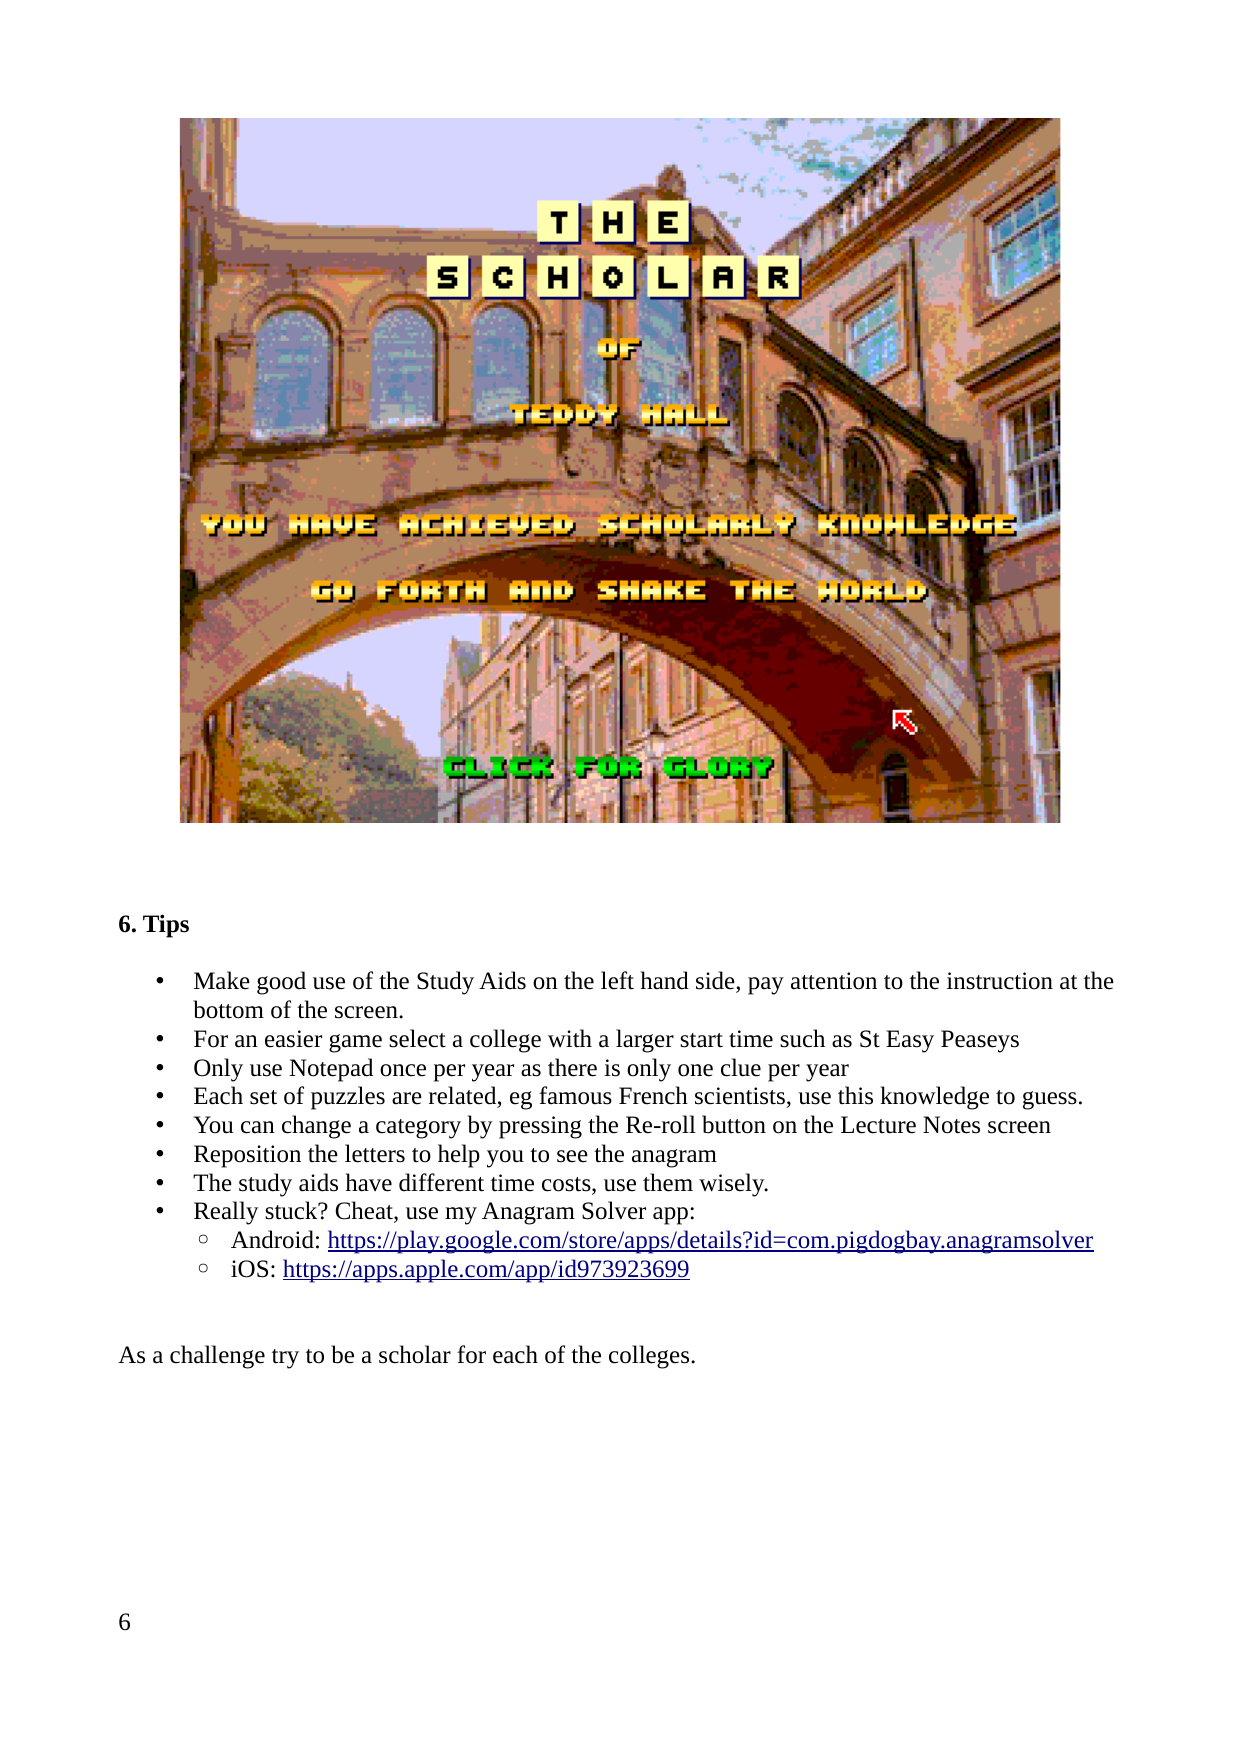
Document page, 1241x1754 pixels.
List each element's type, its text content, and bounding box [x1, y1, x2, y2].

list Android: https://play.google.com/store/apps/details?id=com.pigdogbay.anagramsolver [193, 1225, 1122, 1254]
list iOS: https://apps.apple.com/app/id973923699 [193, 1254, 1122, 1283]
list You can change a category by pressing the Re-roll button on the Lecture Notes screen [156, 1110, 1122, 1139]
list Make good use of the Study Aids on the left hand side, pay attention to the instruction at the bottom of the screen. [156, 966, 1122, 1024]
list Reposition the letters to help you to see the anagram [156, 1139, 1122, 1168]
list Each set of puzzles are related, eg famous French scientists, use this knowledge to guess. [156, 1081, 1122, 1110]
list Really stuck? Cheat, use my Anagram Solver app: [156, 1196, 1122, 1225]
list Only use Notepad once per year as there is only one clue per year [156, 1053, 1122, 1081]
text As a challenge try to be a scholar for each of the colleges. [118, 1340, 1122, 1369]
list For an easier game select a college with a larger start time such as St Easy Peaseys [156, 1024, 1122, 1053]
list The study aids have different time costs, use them wisely. [156, 1168, 1122, 1196]
picture [179, 118, 1061, 823]
text 6. Tips [118, 909, 1122, 938]
